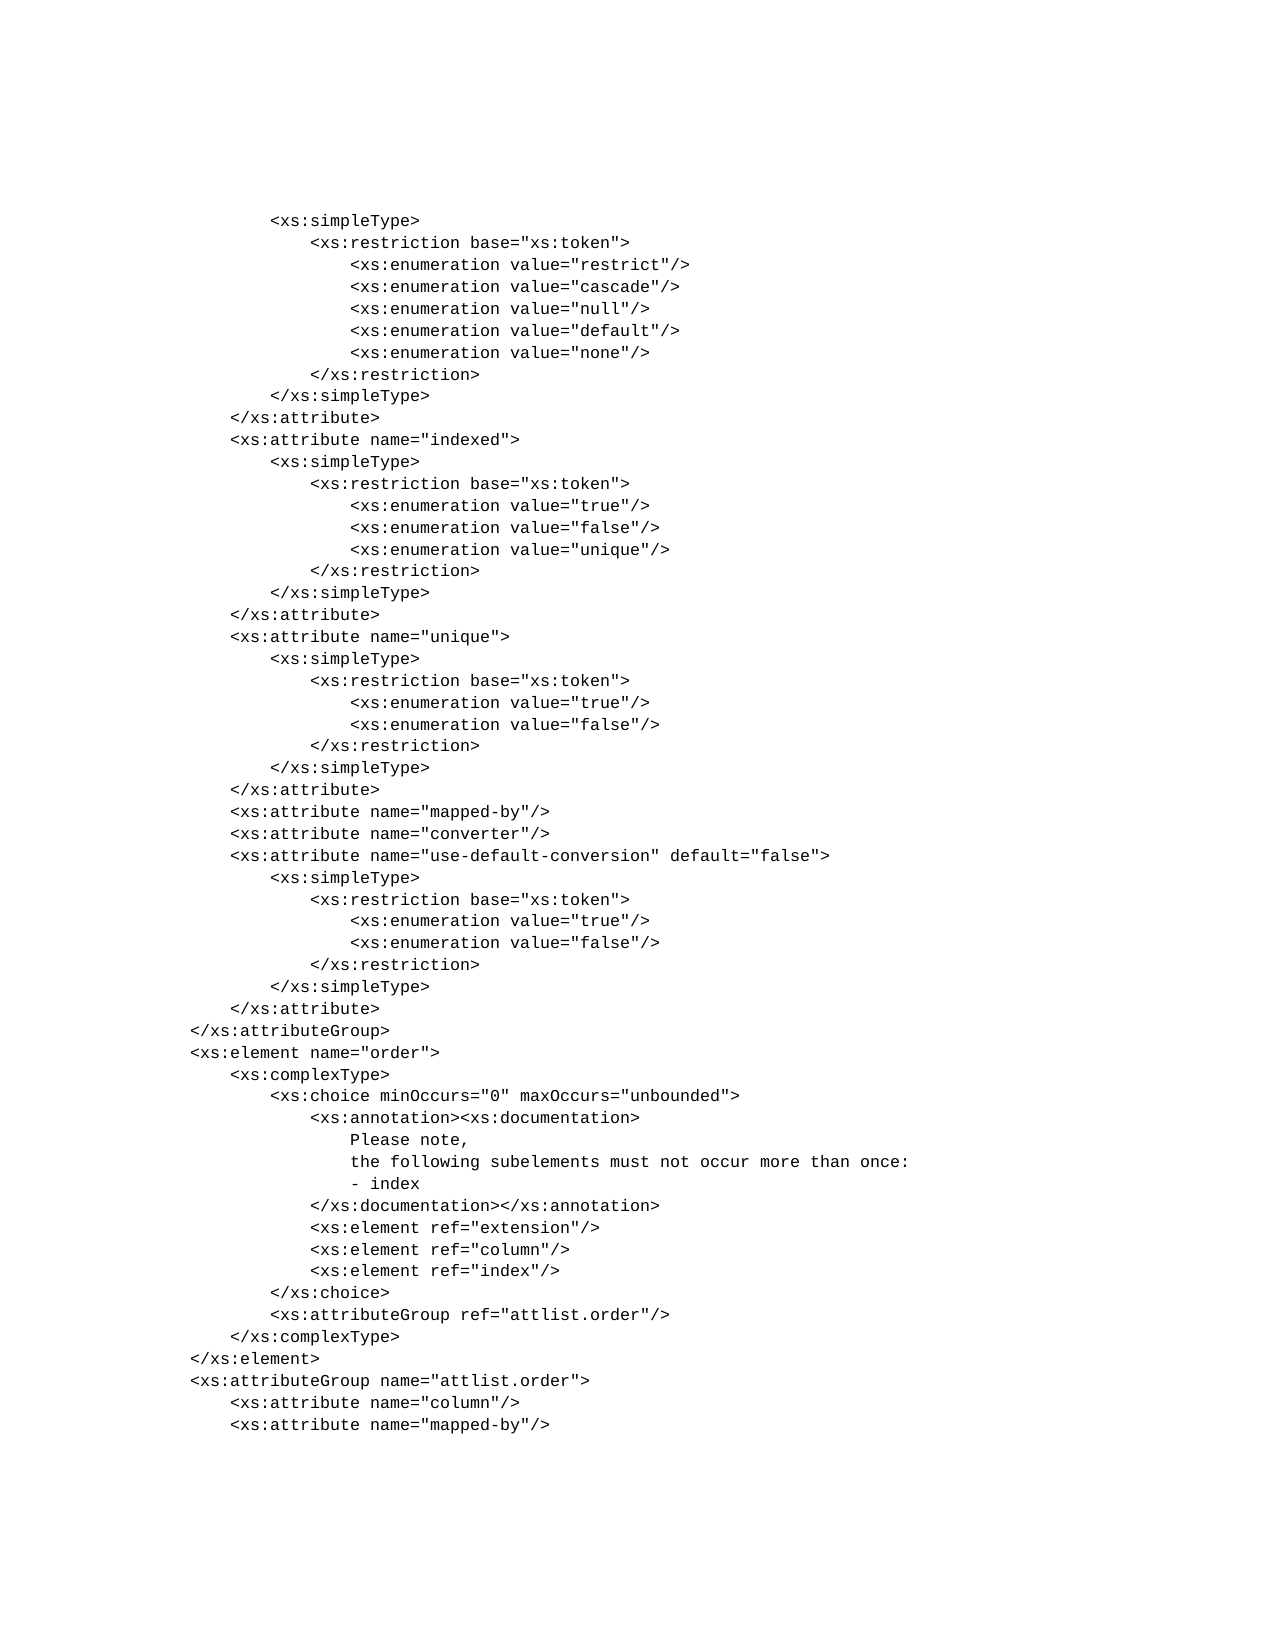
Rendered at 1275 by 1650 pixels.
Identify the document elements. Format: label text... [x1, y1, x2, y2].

text <xs:attribute name="mapped-by"/> [150, 801, 1125, 822]
text <xs:attribute name="use-default-conversion" default="false"> [150, 844, 1125, 866]
text </xs:restriction> [150, 735, 1125, 757]
text <xs:enumeration value="restrict"/> [150, 254, 1125, 276]
text <xs:attribute name="unique"> [150, 626, 1125, 647]
text <xs:enumeration value="false"/> [150, 516, 1125, 538]
text <xs:restriction base="xs:token"> [150, 669, 1125, 691]
text <xs:enumeration value="true"/> [150, 494, 1125, 516]
text </xs:restriction> [150, 560, 1125, 582]
text </xs:attribute> [150, 407, 1125, 429]
text <xs:enumeration value="cascade"/> [150, 276, 1125, 297]
text <xs:restriction base="xs:token"> [150, 888, 1125, 910]
text <xs:attribute name="mapped-by"/> [150, 1413, 1125, 1435]
text <xs:simpleType> [150, 210, 1125, 232]
text </xs:documentation></xs:annotation> [150, 1194, 1125, 1216]
text - index [150, 1172, 1125, 1194]
text <xs:attributeGroup name="attlist.order"> [150, 1369, 1125, 1391]
text </xs:simpleType> [150, 582, 1125, 604]
text <xs:simpleType> [150, 866, 1125, 888]
text </xs:attribute> [150, 997, 1125, 1019]
text <xs:enumeration value="default"/> [150, 319, 1125, 341]
text </xs:attributeGroup> [150, 1019, 1125, 1041]
text <xs:enumeration value="true"/> [150, 691, 1125, 713]
text </xs:simpleType> [150, 385, 1125, 407]
text <xs:enumeration value="true"/> [150, 910, 1125, 932]
text <xs:enumeration value="unique"/> [150, 538, 1125, 560]
text <xs:complexType> [150, 1063, 1125, 1085]
text <xs:attribute name="converter"/> [150, 822, 1125, 844]
text </xs:restriction> [150, 363, 1125, 385]
text Please note, [150, 1129, 1125, 1151]
text <xs:annotation><xs:documentation> [150, 1107, 1125, 1129]
text <xs:restriction base="xs:token"> [150, 472, 1125, 494]
text <xs:enumeration value="false"/> [150, 713, 1125, 735]
text <xs:element name="order"> [150, 1041, 1125, 1063]
text <xs:element ref="index"/> [150, 1260, 1125, 1282]
text <xs:simpleType> [150, 647, 1125, 669]
text </xs:simpleType> [150, 757, 1125, 779]
text </xs:attribute> [150, 604, 1125, 626]
text <xs:enumeration value="none"/> [150, 341, 1125, 363]
text <xs:enumeration value="null"/> [150, 297, 1125, 319]
text </xs:restriction> [150, 954, 1125, 976]
text <xs:element ref="column"/> [150, 1238, 1125, 1260]
text </xs:choice> [150, 1282, 1125, 1304]
text <xs:choice minOccurs="0" maxOccurs="unbounded"> [150, 1085, 1125, 1107]
text </xs:complexType> [150, 1326, 1125, 1347]
text <xs:simpleType> [150, 451, 1125, 472]
text <xs:restriction base="xs:token"> [150, 232, 1125, 254]
text the following subelements must not occur more than once: [150, 1151, 1125, 1172]
text </xs:simpleType> [150, 976, 1125, 997]
text <xs:enumeration value="false"/> [150, 932, 1125, 954]
text </xs:element> [150, 1347, 1125, 1369]
text <xs:attribute name="indexed"> [150, 429, 1125, 451]
text <xs:element ref="extension"/> [150, 1216, 1125, 1238]
text <xs:attribute name="column"/> [150, 1391, 1125, 1413]
text </xs:attribute> [150, 779, 1125, 801]
text <xs:attributeGroup ref="attlist.order"/> [150, 1304, 1125, 1326]
